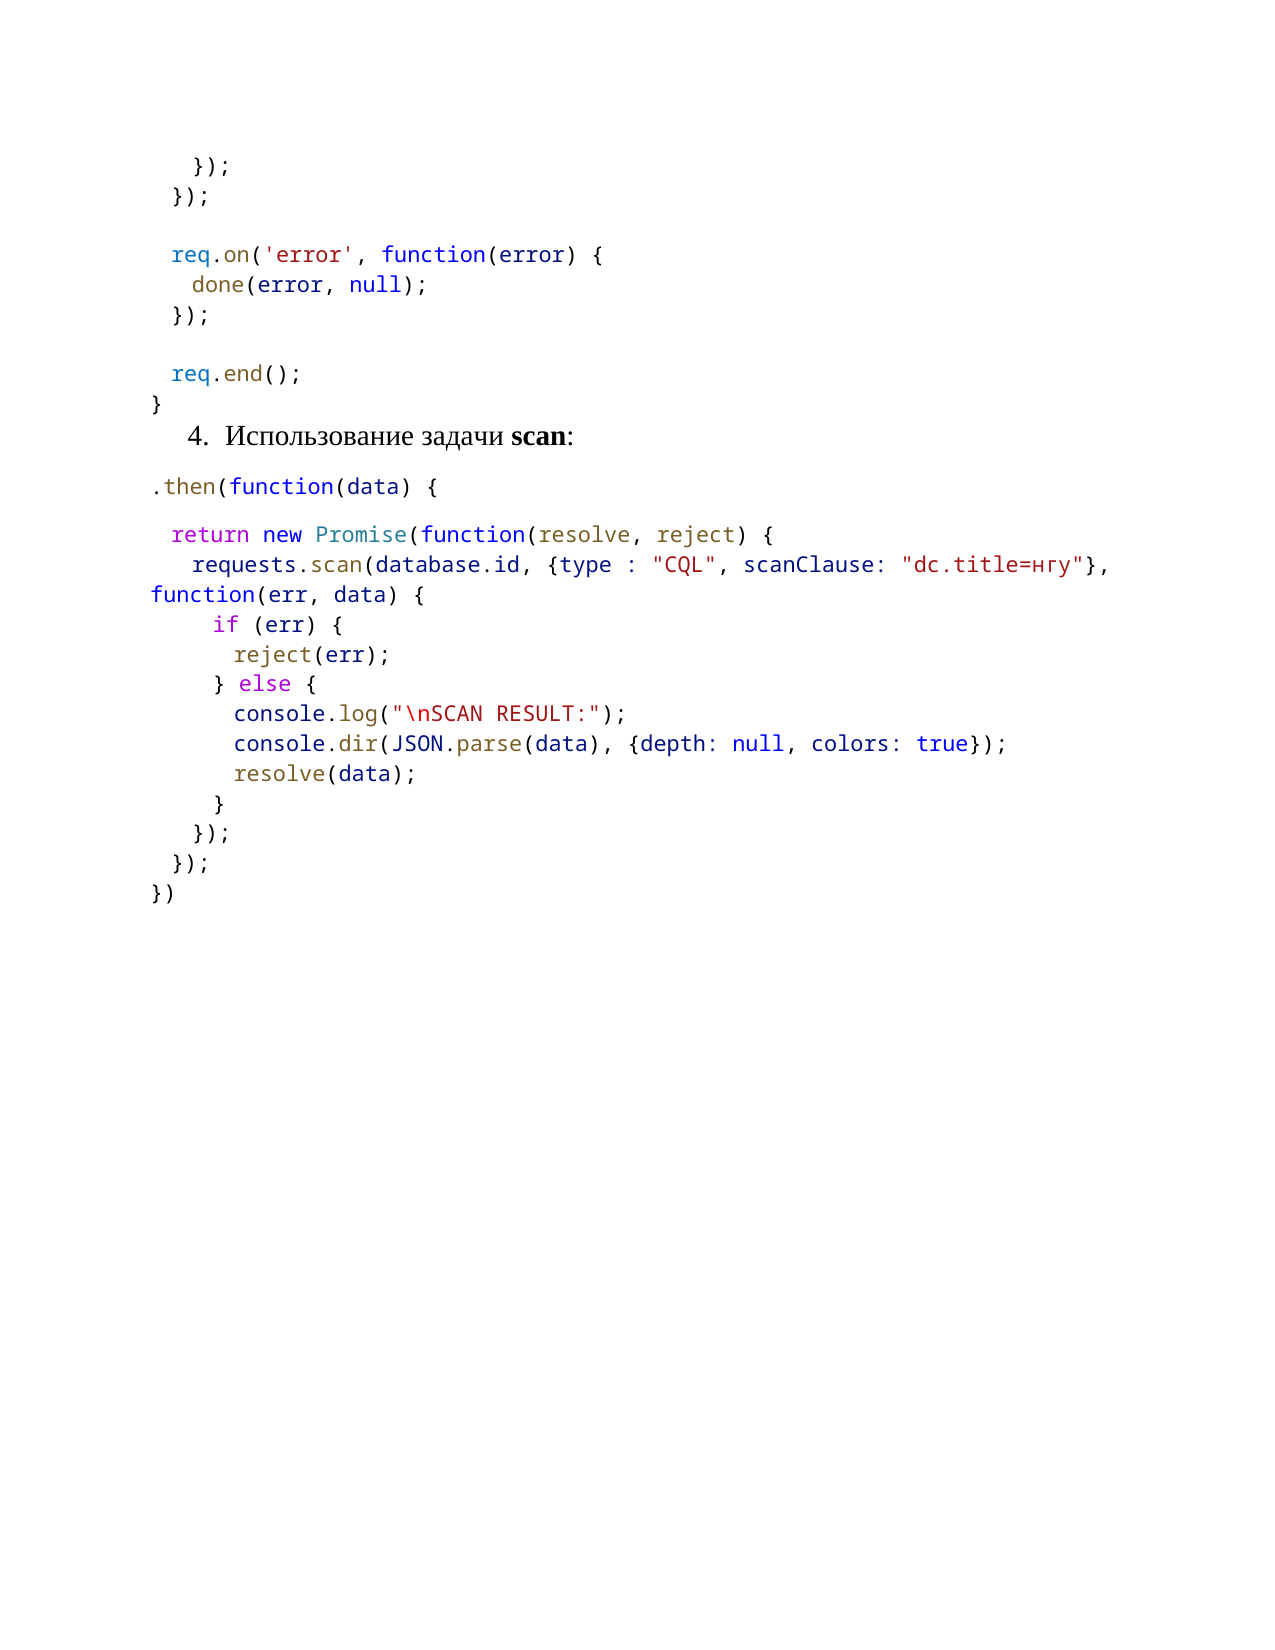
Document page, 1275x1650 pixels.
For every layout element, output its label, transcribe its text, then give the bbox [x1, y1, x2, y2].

text console.dir(JSON.parse(data), {depth: null, colors: true}); [150, 728, 1125, 758]
text req.end(); [150, 358, 1125, 388]
text return new Promise(function(resolve, reject) { [150, 519, 1125, 549]
text req.on('error', function(error) { [150, 239, 1125, 269]
text }); [150, 150, 1125, 180]
text console.log("\nSCAN RESULT:"); [150, 698, 1125, 728]
text } [150, 788, 1125, 817]
text } [150, 388, 1125, 418]
text }); [150, 817, 1125, 847]
text }); [150, 180, 1125, 209]
text if (err) { [150, 609, 1125, 639]
text }); [150, 847, 1125, 877]
list Использование задачи scan: [187, 418, 1125, 451]
text } else { [150, 668, 1125, 698]
text requests.scan(database.id, {type : "CQL", scanClause: "dc.title=нгу"}, function(err, data) { [150, 549, 1125, 609]
text }) [150, 877, 1125, 907]
text reject(err); [150, 639, 1125, 668]
text resolve(data); [150, 758, 1125, 788]
text done(error, null); [150, 269, 1125, 299]
text }); [150, 299, 1125, 329]
text .then(function(data) { [150, 471, 1125, 501]
